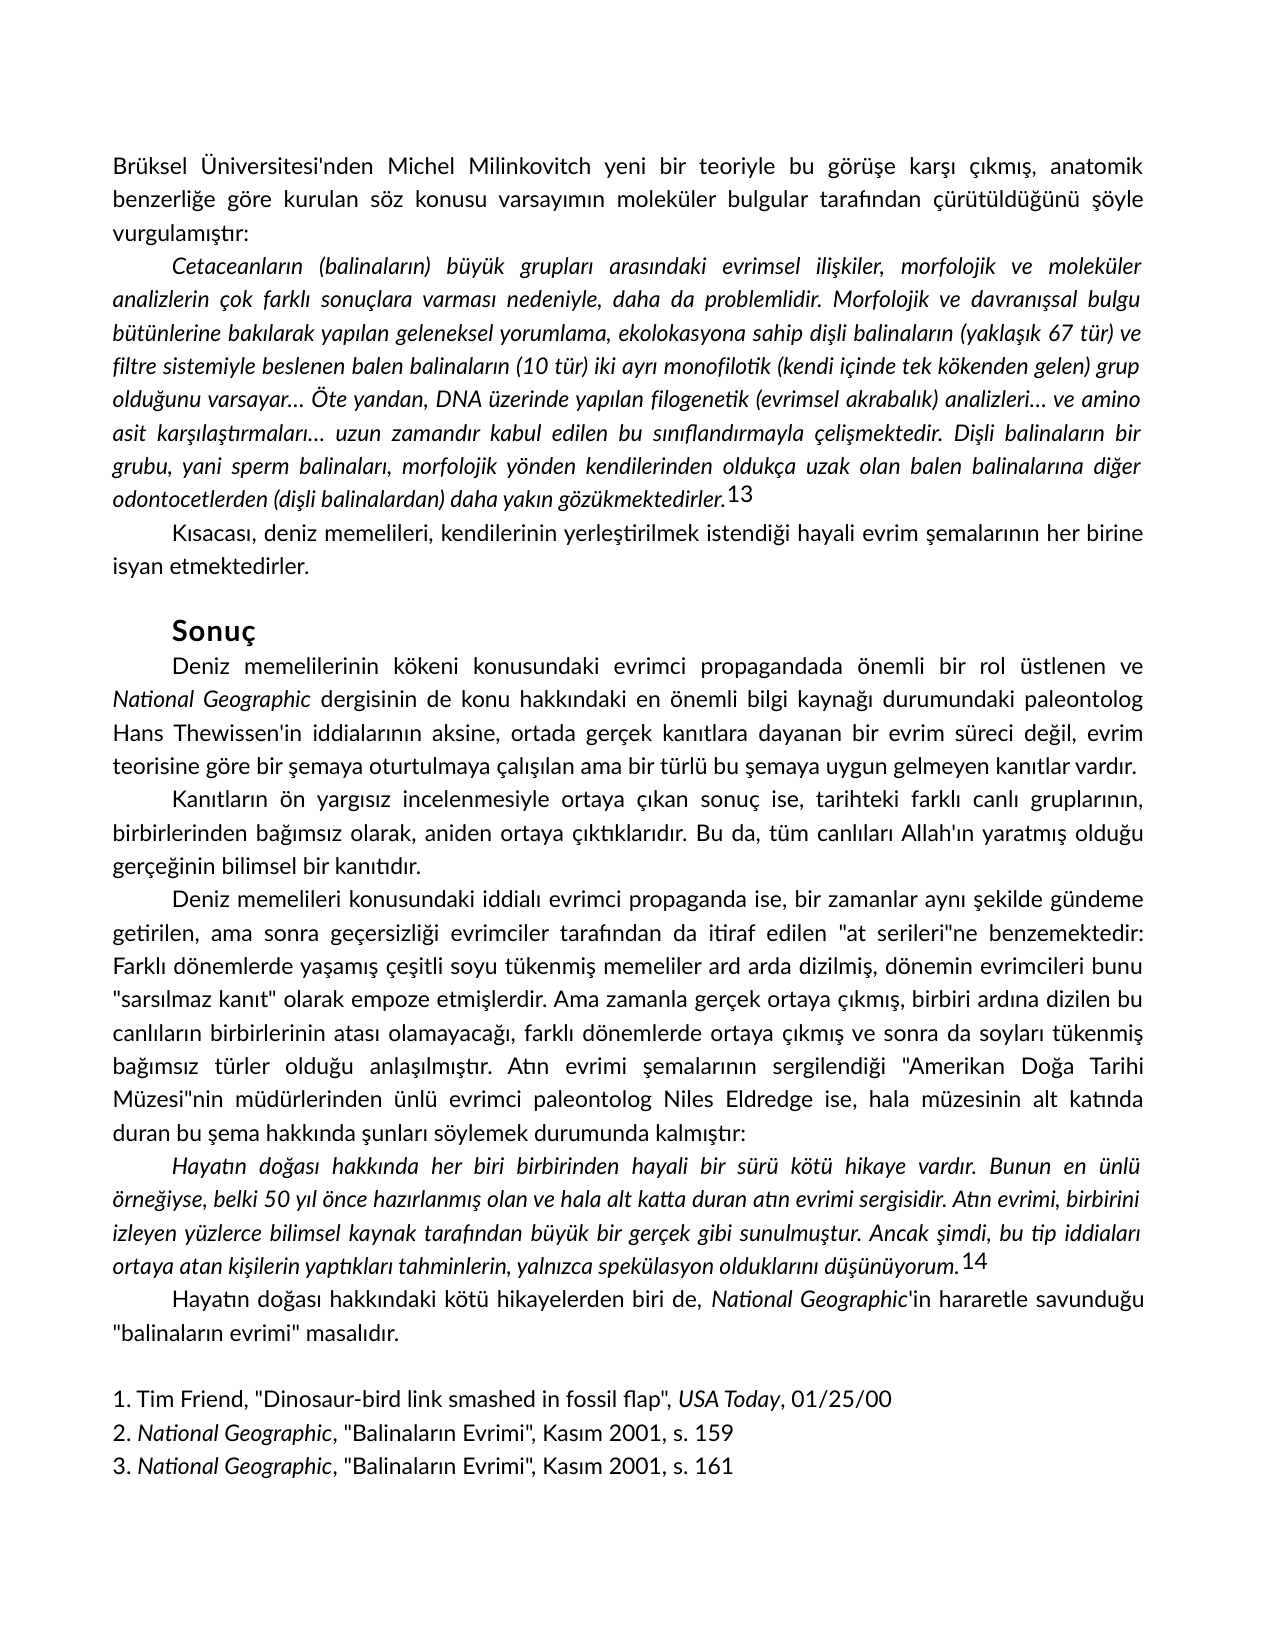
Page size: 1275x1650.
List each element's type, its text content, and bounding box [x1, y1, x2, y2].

text Deniz memelileri konusundaki iddialı evrimci propaganda ise, bir zamanlar aynı şekilde gündeme getirilen, ama sonra geçersizliği evrimciler tarafından da itiraf edilen "at serileri"ne benzemektedir: Farklı dönemlerde yaşamış çeşitli soyu tükenmiş memeliler ard arda dizilmiş, dönemin evrimcileri bunu "sarsılmaz kanıt" olarak empoze etmişlerdir. Ama zamanla gerçek ortaya çıkmış, birbiri ardına dizilen bu canlıların birbirlerinin atası olamayacağı, farklı dönemlerde ortaya çıkmış ve sonra da soyları tükenmiş bağımsız türler olduğu anlaşılmıştır. Atın evrimi şemalarının sergilendiği "Amerikan Doğa Tarihi Müzesi"nin müdürlerinden ünlü evrimci paleontolog Niles Eldredge ise, hala müzesinin alt katında duran bu şema hakkında şunları söylemek durumunda kalmıştır: [112, 881, 1145, 1148]
text 2. National Geographic, "Balinaların Evrimi", Kasım 2001, s. 159 [112, 1414, 1145, 1448]
text Kısacası, deniz memelileri, kendilerinin yerleştirilmek istendiği hayali evrim şemalarının her birine isyan etmektedirler. [112, 514, 1145, 581]
text 3. National Geographic, "Balinaların Evrimi", Kasım 2001, s. 161 [112, 1448, 1145, 1481]
text Hayatın doğası hakkında her biri birbirinden hayali bir sürü kötü hikaye vardır. Bunun en ünlü örneğiyse, belki 50 yıl önce hazırlanmış olan ve hala alt katta duran atın evrimi sergisidir. Atın evrimi, birbirini izleyen yüzlerce bilimsel kaynak tarafından büyük bir gerçek gibi sunulmuştur. Ancak şimdi, bu tip iddiaları ortaya atan kişilerin yaptıkları tahminlerin, yalnızca spekülasyon olduklarını düşünüyorum.14 [112, 1148, 1145, 1281]
text Brüksel Üniversitesi'nden Michel Milinkovitch yeni bir teoriyle bu görüşe karşı çıkmış, anatomik benzerliğe göre kurulan söz konusu varsayımın moleküler bulgular tarafından çürütüldüğünü şöyle vurgulamıştır: [112, 148, 1145, 248]
text 1. Tim Friend, "Dinosaur-bird link smashed in fossil flap", USA Today, 01/25/00 [112, 1381, 1145, 1414]
text Sonuç [112, 614, 1145, 648]
text Cetaceanların (balinaların) büyük grupları arasındaki evrimsel ilişkiler, morfolojik ve moleküler analizlerin çok farklı sonuçlara varması nedeniyle, daha da problemlidir. Morfolojik ve davranışsal bulgu bütünlerine bakılarak yapılan geleneksel yorumlama, ekolokasyona sahip dişli balinaların (yaklaşık 67 tür) ve filtre sistemiyle beslenen balen balinaların (10 tür) iki ayrı monofilotik (kendi içinde tek kökenden gelen) grup olduğunu varsayar… Öte yandan, DNA üzerinde yapılan filogenetik (evrimsel akrabalık) analizleri… ve amino asit karşılaştırmaları… uzun zamandır kabul edilen bu sınıflandırmayla çelişmektedir. Dişli balinaların bir grubu, yani sperm balinaları, morfolojik yönden kendilerinden oldukça uzak olan balen balinalarına diğer odontocetlerden (dişli balinalardan) daha yakın gözükmektedirler.13 [112, 248, 1145, 514]
text Hayatın doğası hakkındaki kötü hikayelerden biri de, National Geographic'in hararetle savunduğu "balinaların evrimi" masalıdır. [112, 1281, 1145, 1348]
text Kanıtların ön yargısız incelenmesiyle ortaya çıkan sonuç ise, tarihteki farklı canlı gruplarının, birbirlerinden bağımsız olarak, aniden ortaya çıktıklarıdır. Bu da, tüm canlıları Allah'ın yaratmış olduğu gerçeğinin bilimsel bir kanıtıdır. [112, 781, 1145, 881]
text Deniz memelilerinin kökeni konusundaki evrimci propagandada önemli bir rol üstlenen ve National Geographic dergisinin de konu hakkındaki en önemli bilgi kaynağı durumundaki paleontolog Hans Thewissen'in iddialarının aksine, ortada gerçek kanıtlara dayanan bir evrim süreci değil, evrim teorisine göre bir şemaya oturtulmaya çalışılan ama bir türlü bu şemaya uygun gelmeyen kanıtlar vardır. [112, 648, 1145, 781]
